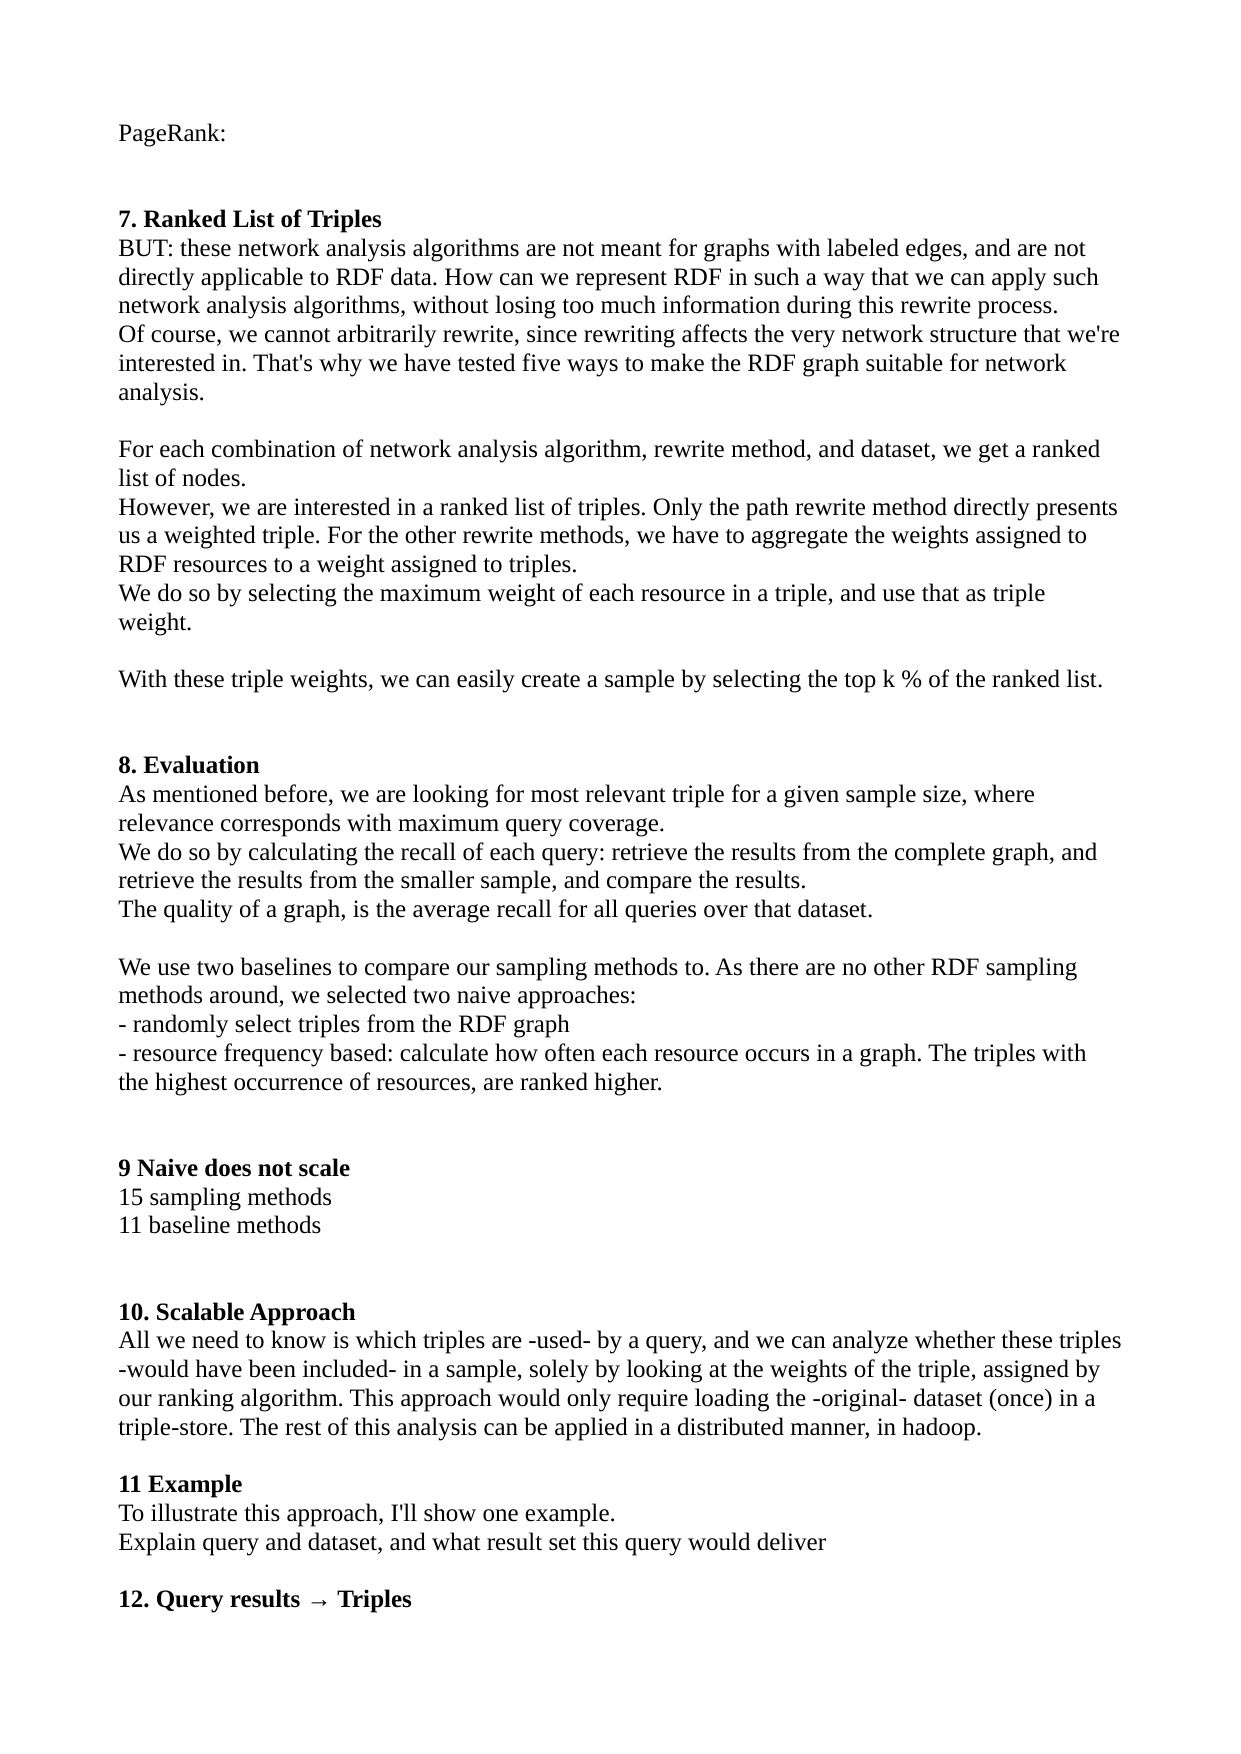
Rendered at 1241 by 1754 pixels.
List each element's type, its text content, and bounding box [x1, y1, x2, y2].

text 15 sampling methods [118, 1182, 1122, 1211]
text PageRank: [118, 118, 1122, 147]
text 11 Example [118, 1469, 1122, 1498]
text We do so by selecting the maximum weight of each resource in a triple, and use that as triple weight. [118, 578, 1122, 636]
text BUT: these network analysis algorithms are not meant for graphs with labeled edges, and are not directly applicable to RDF data. How can we represent RDF in such a way that we can apply such network analysis algorithms, without losing too much information during this rewrite process. [118, 233, 1122, 319]
text For each combination of network analysis algorithm, rewrite method, and dataset, we get a ranked list of nodes. [118, 434, 1122, 492]
text - resource frequency based: calculate how often each resource occurs in a graph. The triples with the highest occurrence of resources, are ranked higher. [118, 1038, 1122, 1096]
text However, we are interested in a ranked list of triples. Only the path rewrite method directly presents us a weighted triple. For the other rewrite methods, we have to aggregate the weights assigned to RDF resources to a weight assigned to triples. [118, 492, 1122, 578]
text 9 Naive does not scale [118, 1153, 1122, 1182]
text 7. Ranked List of Triples [118, 204, 1122, 233]
text 10. Scalable Approach [118, 1297, 1122, 1326]
text All we need to know is which triples are -used- by a query, and we can analyze whether these triples -would have been included- in a sample, solely by looking at the weights of the triple, assigned by our ranking algorithm. This approach would only require loading the -original- dataset (once) in a triple-store. The rest of this analysis can be applied in a distributed manner, in hadoop. [118, 1326, 1122, 1441]
text - randomly select triples from the RDF graph [118, 1009, 1122, 1038]
text With these triple weights, we can easily create a sample by selecting the top k % of the ranked list. [118, 664, 1122, 693]
text 11 baseline methods [118, 1211, 1122, 1239]
text As mentioned before, we are looking for most relevant triple for a given sample size, where relevance corresponds with maximum query coverage. [118, 779, 1122, 837]
text To illustrate this approach, I'll show one example. [118, 1498, 1122, 1527]
text We do so by calculating the recall of each query: retrieve the results from the complete graph, and retrieve the results from the smaller sample, and compare the results. [118, 837, 1122, 894]
text The quality of a graph, is the average recall for all queries over that dataset. [118, 894, 1122, 923]
text We use two baselines to compare our sampling methods to. As there are no other RDF sampling methods around, we selected two naive approaches: [118, 952, 1122, 1009]
text Explain query and dataset, and what result set this query would deliver [118, 1527, 1122, 1556]
text 12. Query results → Triples [118, 1584, 1122, 1613]
text 8. Evaluation [118, 751, 1122, 779]
text Of course, we cannot arbitrarily rewrite, since rewriting affects the very network structure that we're interested in. That's why we have tested five ways to make the RDF graph suitable for network analysis. [118, 319, 1122, 406]
